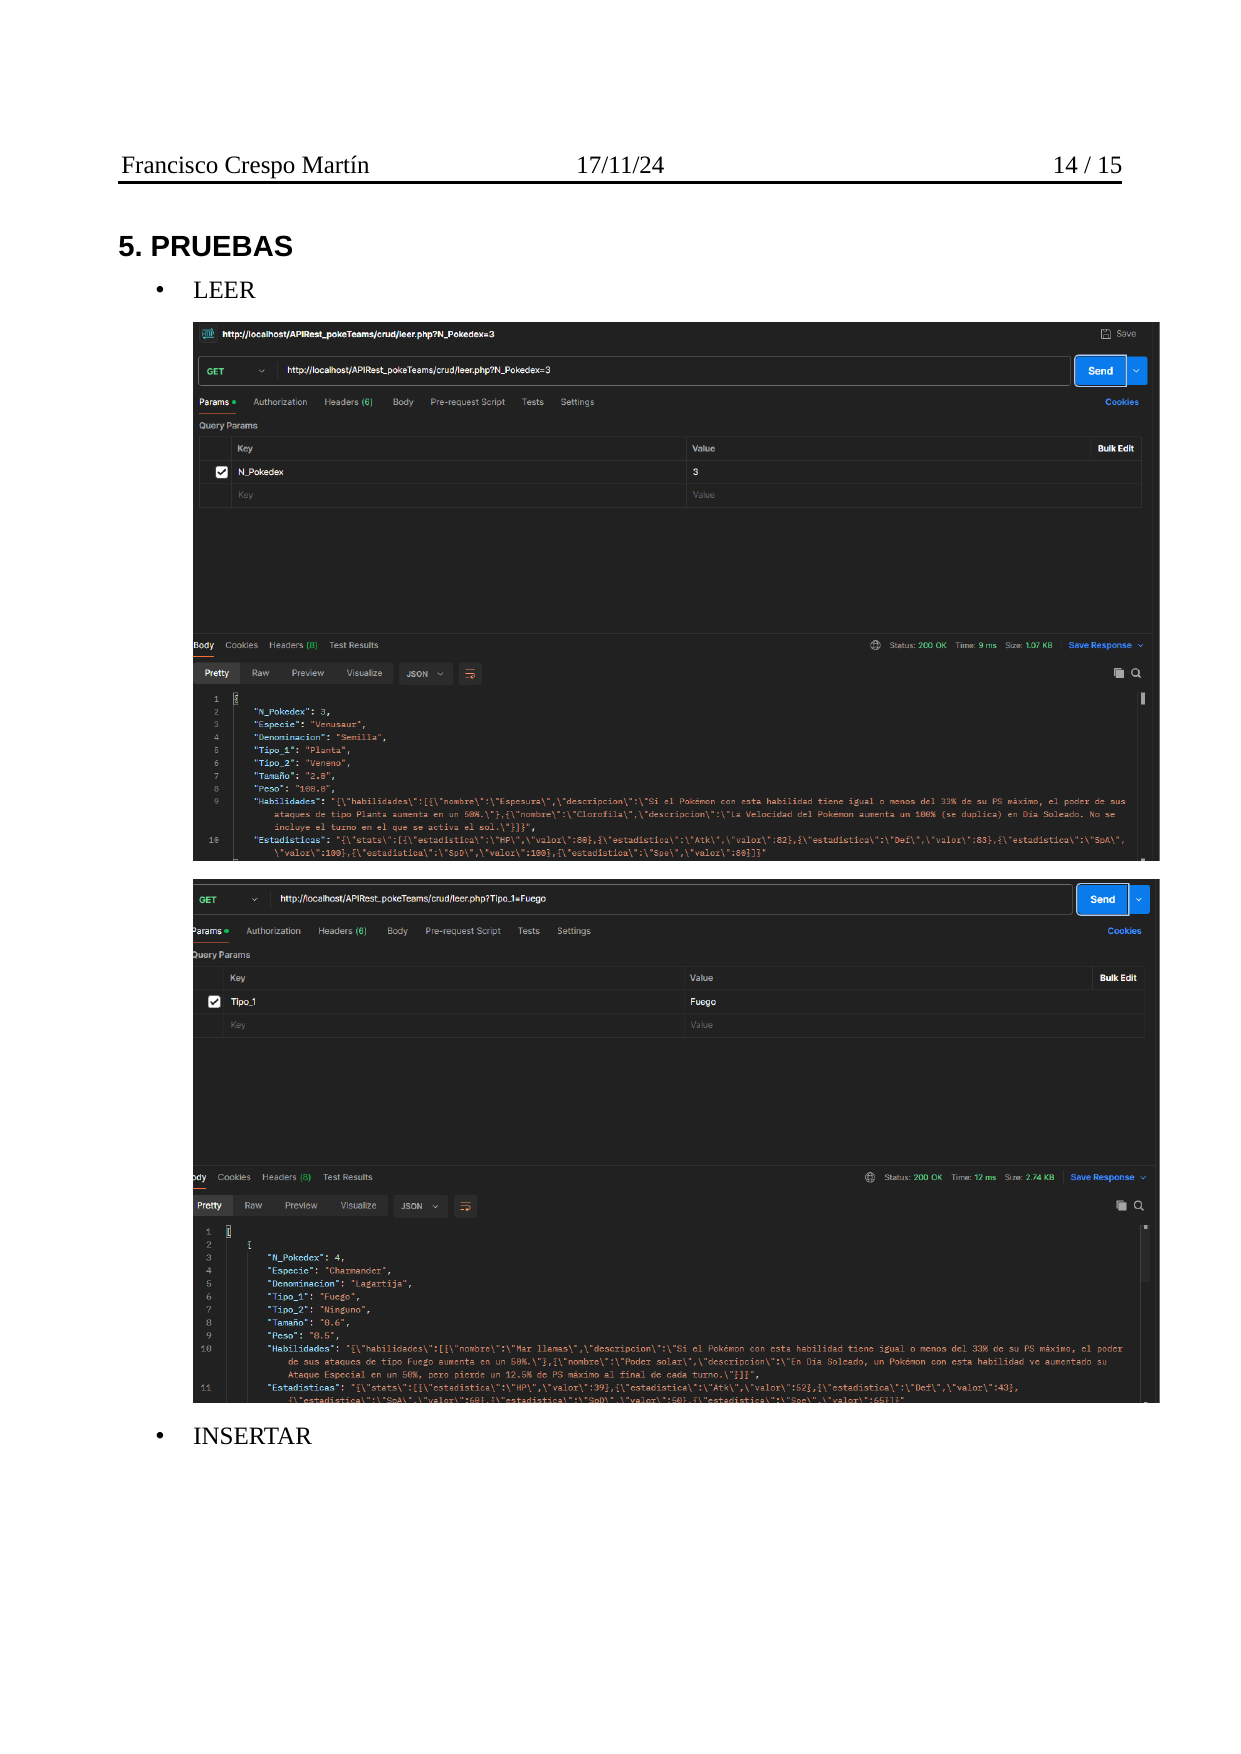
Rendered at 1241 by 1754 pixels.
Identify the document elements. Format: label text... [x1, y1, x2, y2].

list INSERTAR [156, 1421, 1122, 1450]
picture [193, 879, 1160, 1403]
subtitle 5. PRUEBAS [118, 229, 1122, 262]
picture [193, 322, 1160, 861]
list LEER [156, 275, 1122, 303]
